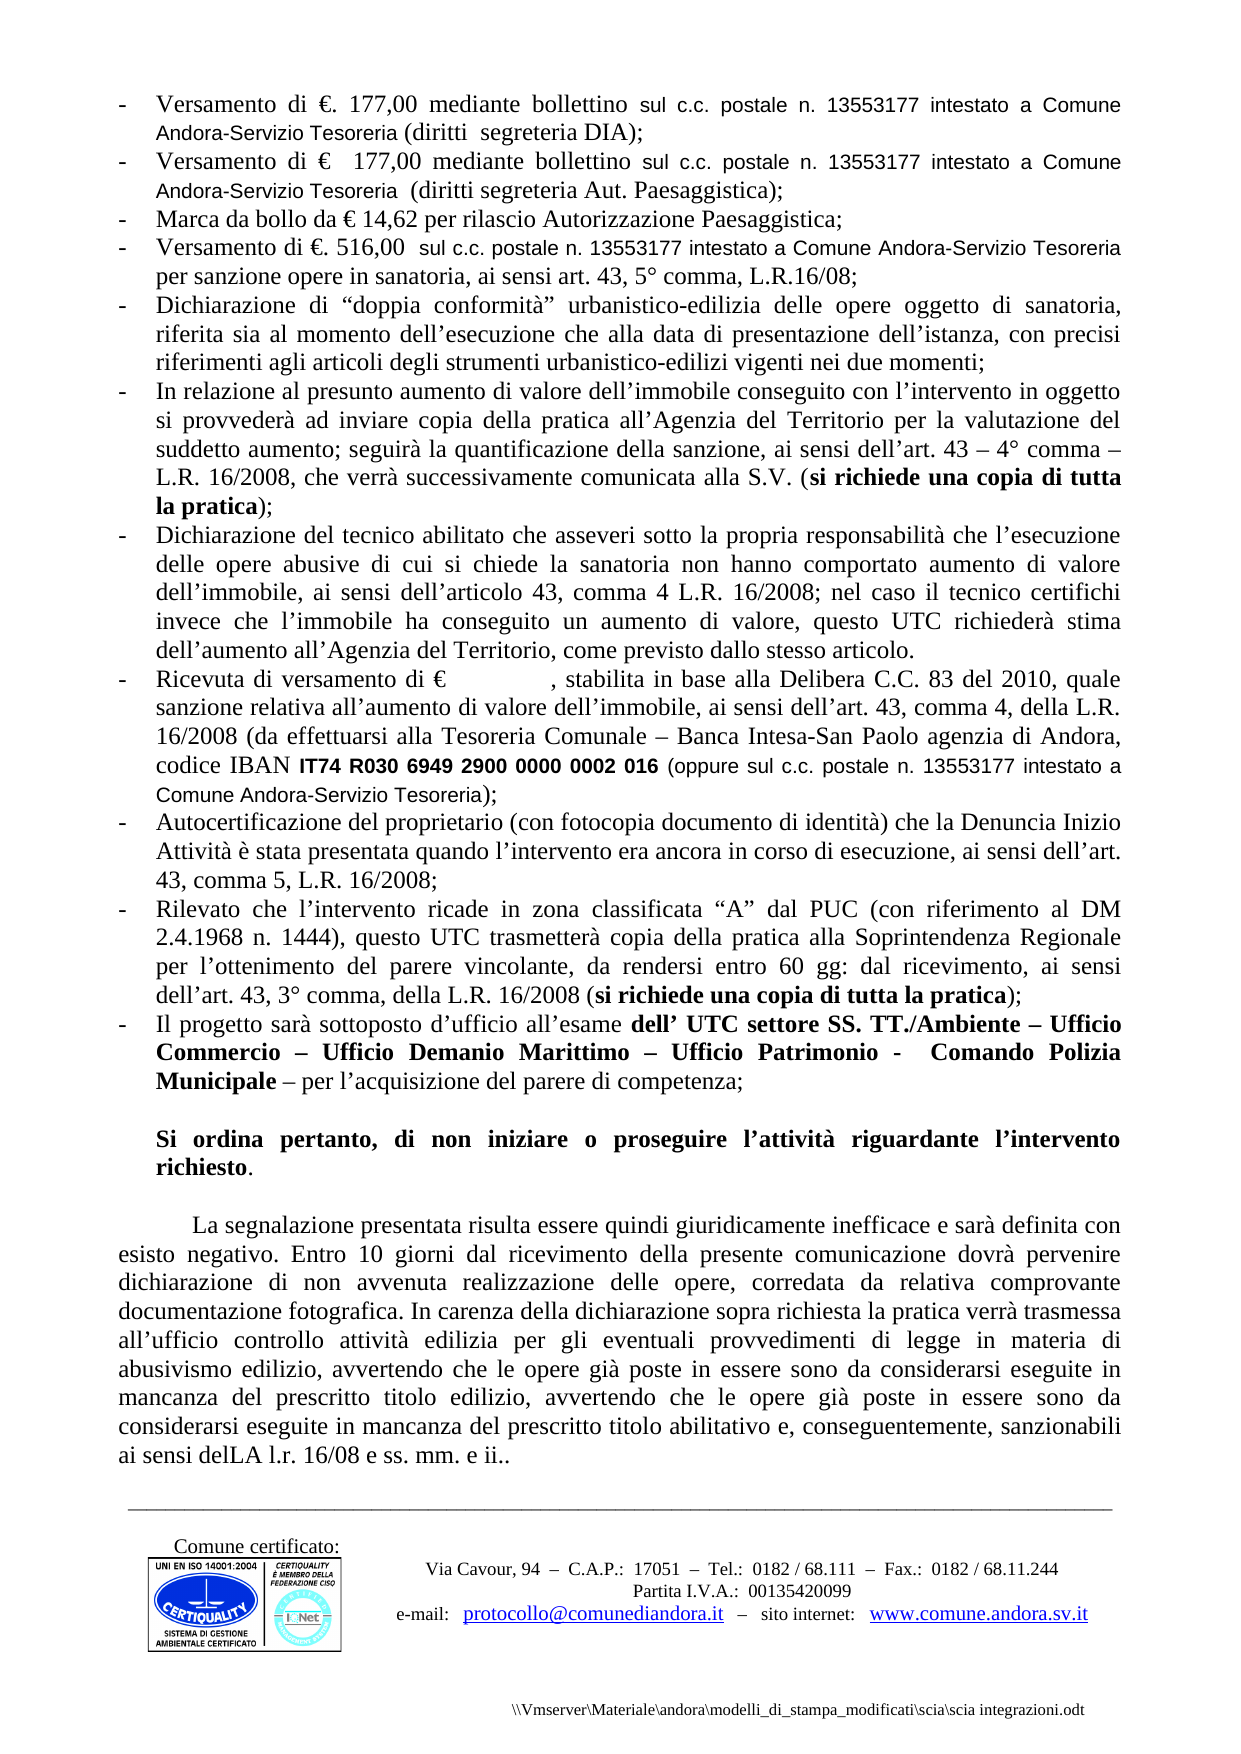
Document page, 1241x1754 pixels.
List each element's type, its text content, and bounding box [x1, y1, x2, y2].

text Si ordina pertanto, di non iniziare o proseguire l’attività riguardante l’intervento richiesto. [156, 1124, 1122, 1181]
list Marca da bollo da € 14,62 per rilascio Autorizzazione Paesaggistica; [118, 204, 1122, 232]
list Il progetto sarà sottoposto d’ufficio all’esame dell’ UTC settore SS. TT./Ambiente – Ufficio Commercio – Ufficio Demanio Marittimo – Ufficio Patrimonio - Comando Polizia Municipale – per l’acquisizione del parere di competenza; [118, 1009, 1122, 1095]
list Autocertificazione del proprietario (con fotocopia documento di identità) che la Denuncia Inizio Attività è stata presentata quando l’intervento era ancora in corso di esecuzione, ai sensi dell’art. 43, comma 5, L.R. 16/2008; [118, 807, 1122, 894]
list Versamento di € 177,00 mediante bollettino sul c.c. postale n. 13553177 intestato a Comune Andora-Servizio Tesoreria (diritti segreteria Aut. Paesaggistica); [118, 146, 1122, 204]
list Dichiarazione del tecnico abilitato che asseveri sotto la propria responsabilità che l’esecuzione delle opere abusive di cui si chiede la sanatoria non hanno comportato aumento di valore dell’immobile, ai sensi dell’articolo 43, comma 4 L.R. 16/2008; nel caso il tecnico certifichi invece che l’immobile ha conseguito un aumento di valore, questo UTC richiederà stima dell’aumento all’Agenzia del Territorio, come previsto dallo stesso articolo. [118, 520, 1122, 664]
picture [147, 1557, 342, 1652]
list Rilevato che l’intervento ricade in zona classificata “A” dal PUC (con riferimento al DM 2.4.1968 n. 1444), questo UTC trasmetterà copia della pratica alla Soprintendenza Regionale per l’ottenimento del parere vincolante, da rendersi entro 60 gg: dal ricevimento, ai sensi dell’art. 43, 3° comma, della L.R. 16/2008 (si richiede una copia di tutta la pratica); [118, 894, 1122, 1009]
list Ricevuta di versamento di € , stabilita in base alla Delibera C.C. 83 del 2010, quale sanzione relativa all’aumento di valore dell’immobile, ai sensi dell’art. 43, comma 4, della L.R. 16/2008 (da effettuarsi alla Tesoreria Comunale – Banca Intesa-San Paolo agenzia di Andora, codice IBAN IT74 R030 6949 2900 0000 0002 016 (oppure sul c.c. postale n. 13553177 intestato a Comune Andora-Servizio Tesoreria); [118, 664, 1122, 807]
list Versamento di €. 516,00 sul c.c. postale n. 13553177 intestato a Comune Andora-Servizio Tesoreria per sanzione opere in sanatoria, ai sensi art. 43, 5° comma, L.R.16/08; [118, 232, 1122, 290]
list Versamento di €. 177,00 mediante bollettino sul c.c. postale n. 13553177 intestato a Comune Andora-Servizio Tesoreria (diritti segreteria DIA); [118, 89, 1122, 146]
text La segnalazione presentata risulta essere quindi giuridicamente inefficace e sarà definita con esisto negativo. Entro 10 giorni dal ricevimento della presente comunicazione dovrà pervenire dichiarazione di non avvenuta realizzazione delle opere, corredata da relativa comprovante documentazione fotografica. In carenza della dichiarazione sopra richiesta la pratica verrà trasmessa all’ufficio controllo attività edilizia per gli eventuali provvedimenti di legge in materia di abusivismo edilizio, avvertendo che le opere già poste in essere sono da considerarsi eseguite in mancanza del prescritto titolo edilizio, avvertendo che le opere già poste in essere sono da considerarsi eseguite in mancanza del prescritto titolo abilitativo e, conseguentemente, sanzionabili ai sensi delLA l.r. 16/08 e ss. mm. e ii.. [118, 1210, 1122, 1469]
list Dichiarazione di “doppia conformità” urbanistico-edilizia delle opere oggetto di sanatoria, riferita sia al momento dell’esecuzione che alla data di presentazione dell’istanza, con precisi riferimenti agli articoli degli strumenti urbanistico-edilizi vigenti nei due momenti; [118, 290, 1122, 376]
list In relazione al presunto aumento di valore dell’immobile conseguito con l’intervento in oggetto si provvederà ad inviare copia della pratica all’Agenzia del Territorio per la valutazione del suddetto aumento; seguirà la quantificazione della sanzione, ai sensi dell’art. 43 – 4° comma – L.R. 16/2008, che verrà successivamente comunicata alla S.V. (si richiede una copia di tutta la pratica); [118, 376, 1122, 520]
